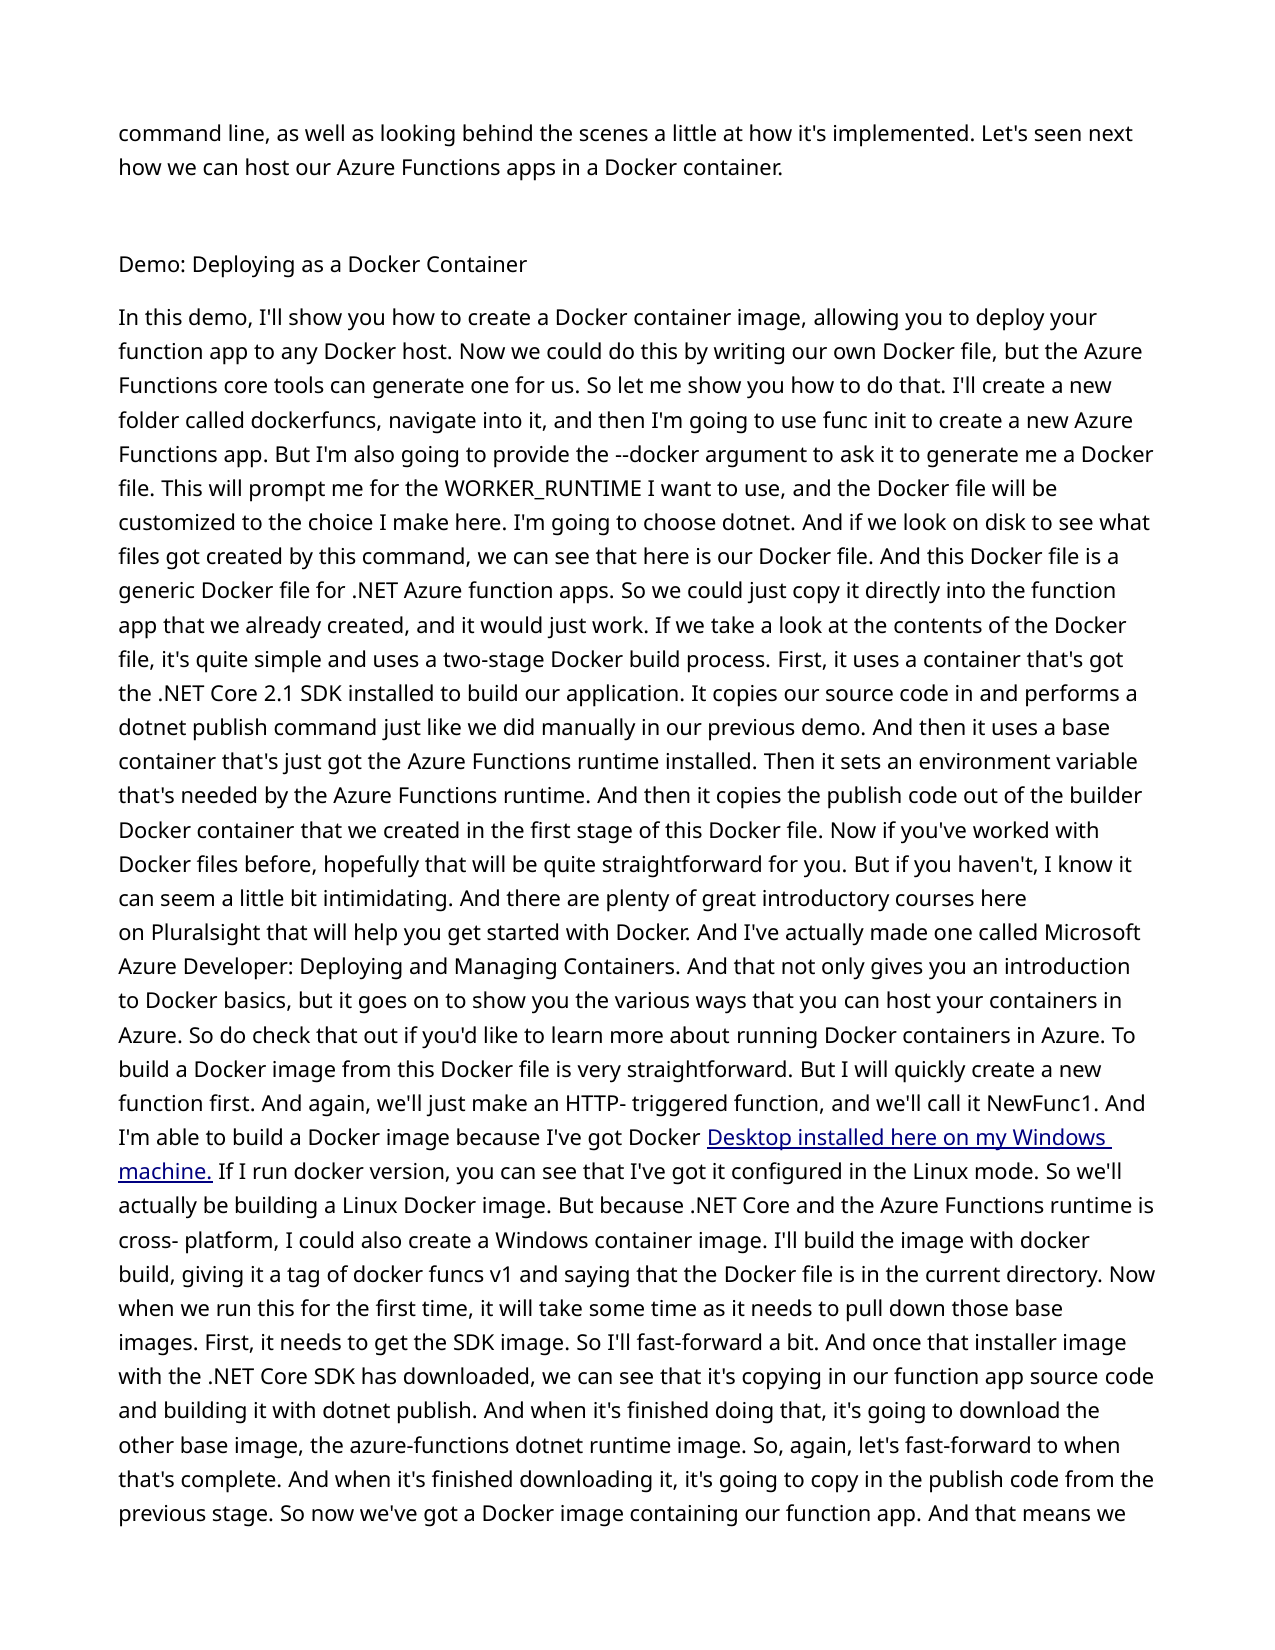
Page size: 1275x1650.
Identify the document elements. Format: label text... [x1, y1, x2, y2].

subtitle Demo: Deploying as a Docker Container [118, 249, 1157, 279]
text command line, as well as looking behind the scenes a little at how it's implemented. Let's seen next how we can host our Azure Functions apps in a Docker container. [118, 118, 1157, 182]
text In this demo, I'll show you how to create a Docker container image, allowing you to deploy your function app to any Docker host. Now we could do this by writing our own Docker file, but the Azure Functions core tools can generate one for us. So let me show you how to do that. I'll create a new folder called dockerfuncs, navigate into it, and then I'm going to use func init to create a new Azure Functions app. But I'm also going to provide the --docker argument to ask it to generate me a Docker file. This will prompt me for the WORKER_RUNTIME I want to use, and the Docker file will be customized to the choice I make here. I'm going to choose dotnet. And if we look on disk to see what files got created by this command, we can see that here is our Docker file. And this Docker file is a generic Docker file for .NET Azure function apps. So we could just copy it directly into the function app that we already created, and it would just work. If we take a look at the contents of the Docker file, it's quite simple and uses a two-stage Docker build process. First, it uses a container that's got the .NET Core 2.1 SDK installed to build our application. It copies our source code in and performs a dotnet publish command just like we did manually in our previous demo. And then it uses a base container that's just got the Azure Functions runtime installed. Then it sets an environment variable that's needed by the Azure Functions runtime. And then it copies the publish code out of the builder Docker container that we created in the first stage of this Docker file. Now if you've worked with Docker files before, hopefully that will be quite straightforward for you. But if you haven't, I know it can seem a little bit intimidating. And there are plenty of great introductory courses here on Pluralsight that will help you get started with Docker. And I've actually made one called Microsoft Azure Developer: Deploying and Managing Containers. And that not only gives you an introduction to Docker basics, but it goes on to show you the various ways that you can host your containers in Azure. So do check that out if you'd like to learn more about running Docker containers in Azure. To build a Docker image from this Docker file is very straightforward. But I will quickly create a new function first. And again, we'll just make an HTTP- triggered function, and we'll call it NewFunc1. And I'm able to build a Docker image because I've got Docker Desktop installed here on my Windows machine. If I run docker version, you can see that I've got it configured in the Linux mode. So we'll actually be building a Linux Docker image. But because .NET Core and the Azure Functions runtime is cross- platform, I could also create a Windows container image. I'll build the image with docker build, giving it a tag of docker funcs v1 and saying that the Docker file is in the current directory. Now when we run this for the first time, it will take some time as it needs to pull down those base images. First, it needs to get the SDK image. So I'll fast-forward a bit. And once that installer image with the .NET Core SDK has downloaded, we can see that it's copying in our function app source code and building it with dotnet publish. And when it's finished doing that, it's going to download the other base image, the azure-functions dotnet runtime image. So, again, let's fast-forward to when that's complete. And when it's finished downloading it, it's going to copy in the publish code from the previous stage. So now we've got a Docker image containing our function app. And that means we [118, 302, 1157, 1528]
